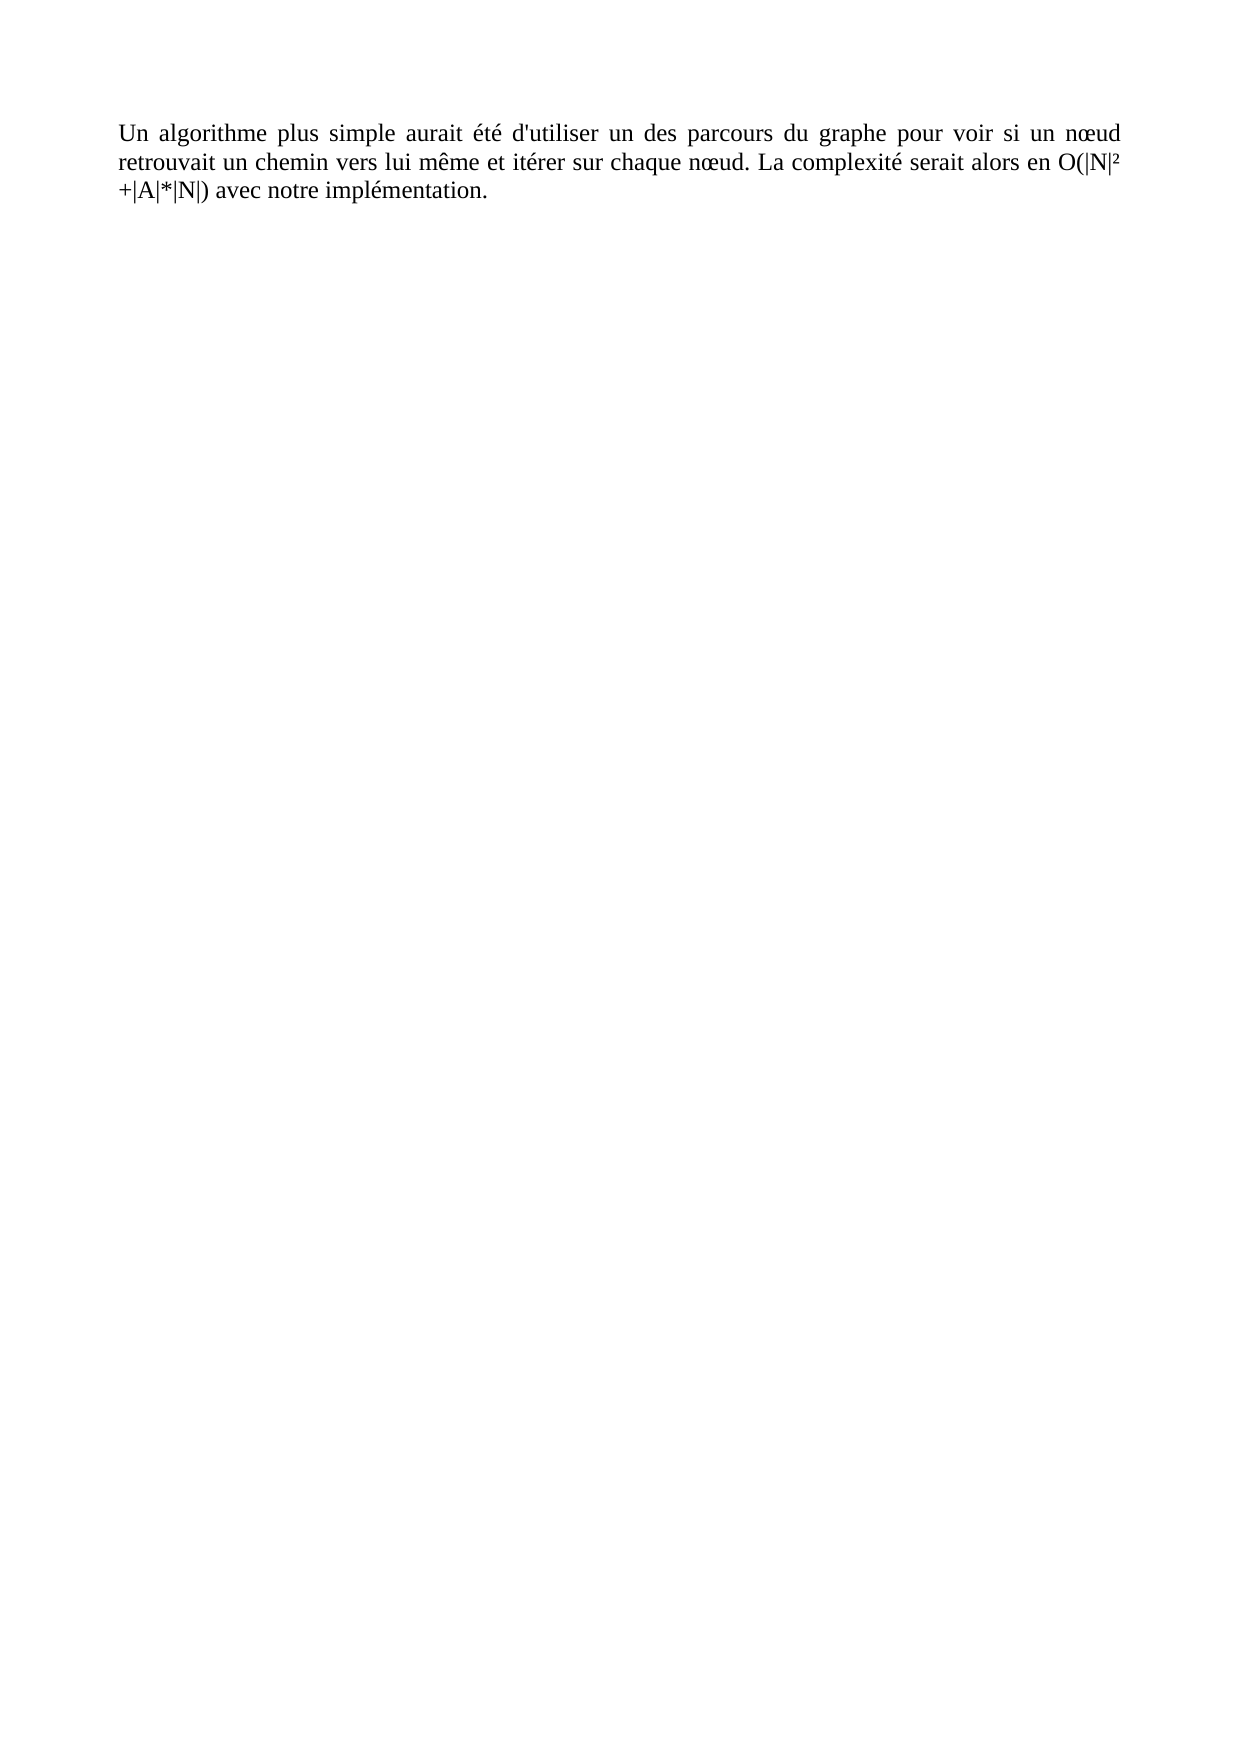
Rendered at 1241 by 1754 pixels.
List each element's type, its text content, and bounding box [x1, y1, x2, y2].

text Un algorithme plus simple aurait été d'utiliser un des parcours du graphe pour voir si un nœud retrouvait un chemin vers lui même et itérer sur chaque nœud. La complexité serait alors en O(|N|² +|A|*|N|) avec notre implémentation. [118, 118, 1122, 204]
